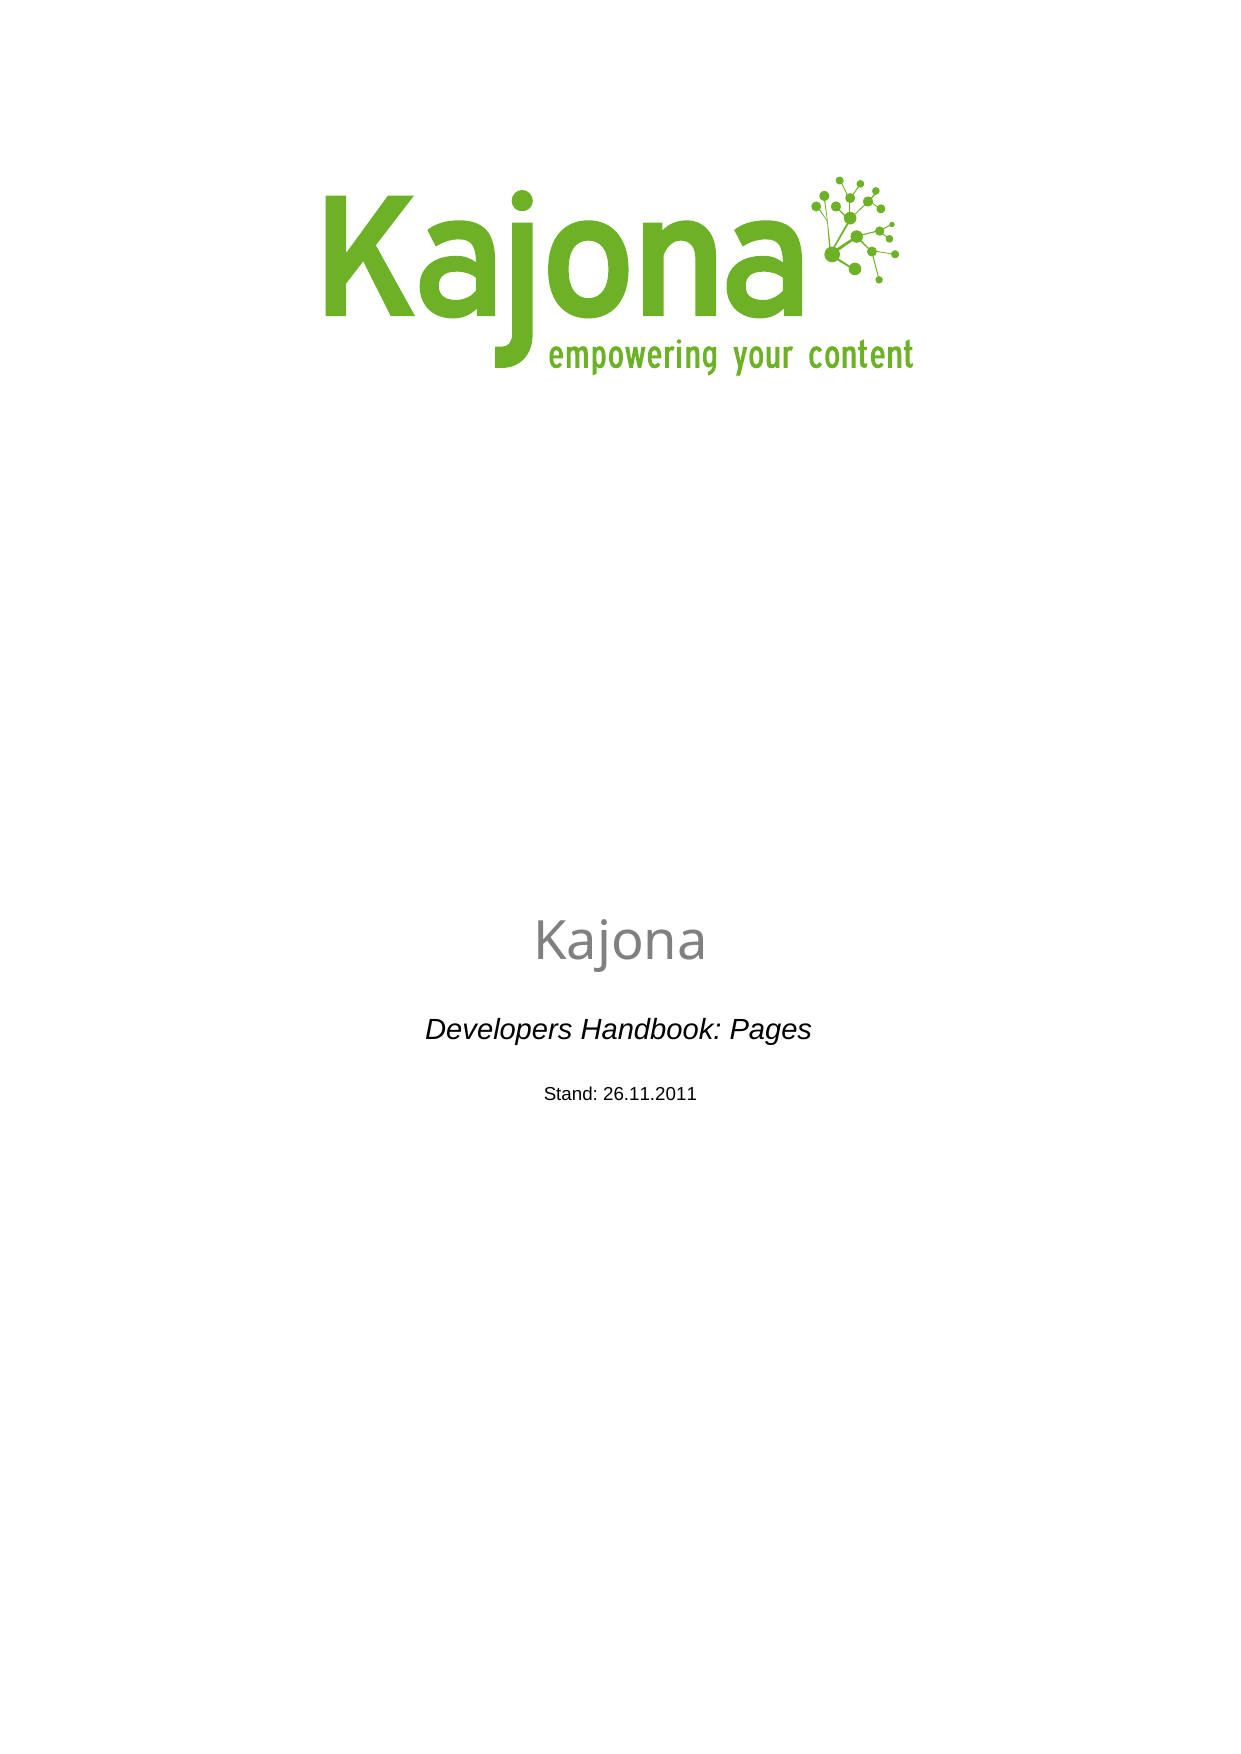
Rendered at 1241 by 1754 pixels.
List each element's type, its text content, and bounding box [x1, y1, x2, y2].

subtitle Developers Handbook: Pages [118, 1013, 1122, 1045]
subtitle Stand: 26.11.2011 [118, 1083, 1122, 1104]
title Kajona [118, 902, 1122, 975]
